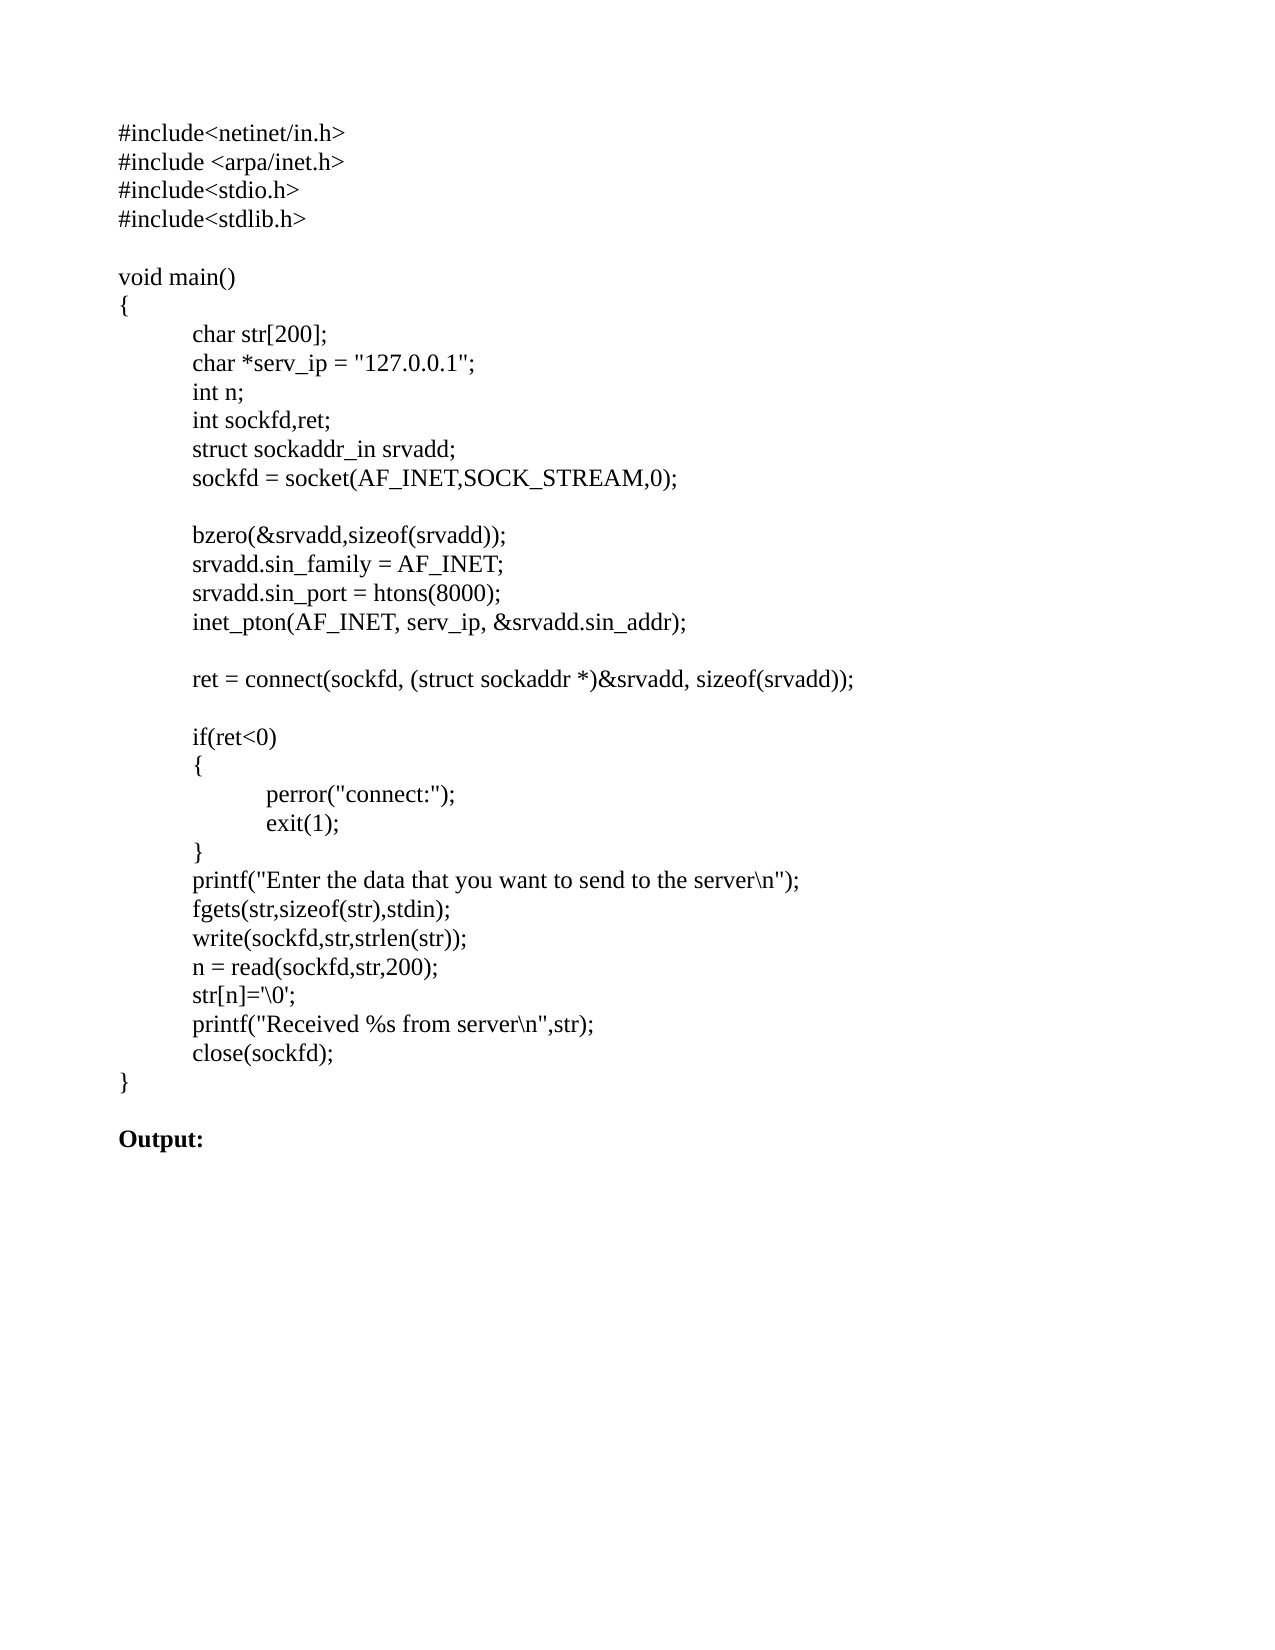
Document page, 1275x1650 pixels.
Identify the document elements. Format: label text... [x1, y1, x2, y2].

text } [118, 837, 1157, 866]
text srvadd.sin_port = htons(8000); [118, 578, 1157, 607]
text perror("connect:"); [118, 779, 1157, 808]
text inet_pton(AF_INET, serv_ip, &srvadd.sin_addr); [118, 607, 1157, 636]
text printf("Enter the data that you want to send to the server\n"); [118, 866, 1157, 894]
text struct sockaddr_in srvadd; [118, 434, 1157, 463]
text Output: [118, 1124, 1157, 1153]
text #include <arpa/inet.h> [118, 147, 1157, 176]
text int n; [118, 377, 1157, 406]
text printf("Received %s from server\n",str); [118, 1009, 1157, 1038]
text int sockfd,ret; [118, 406, 1157, 434]
text n = read(sockfd,str,200); [118, 952, 1157, 981]
text if(ret<0) [118, 722, 1157, 751]
text ret = connect(sockfd, (struct sockaddr *)&srvadd, sizeof(srvadd)); [118, 664, 1157, 693]
text close(sockfd); [118, 1038, 1157, 1067]
text exit(1); [118, 808, 1157, 837]
text write(sockfd,str,strlen(str)); [118, 923, 1157, 952]
text char *serv_ip = "127.0.0.1"; [118, 348, 1157, 377]
text char str[200]; [118, 319, 1157, 348]
text bzero(&srvadd,sizeof(srvadd)); [118, 521, 1157, 549]
text { [118, 751, 1157, 779]
text #include<stdlib.h> [118, 204, 1157, 233]
text void main() [118, 262, 1157, 291]
text str[n]='\0'; [118, 981, 1157, 1009]
text #include<stdio.h> [118, 176, 1157, 204]
text fgets(str,sizeof(str),stdin); [118, 894, 1157, 923]
text #include<netinet/in.h> [118, 118, 1157, 147]
text { [118, 291, 1157, 319]
text srvadd.sin_family = AF_INET; [118, 549, 1157, 578]
text } [118, 1067, 1157, 1096]
text sockfd = socket(AF_INET,SOCK_STREAM,0); [118, 463, 1157, 492]
